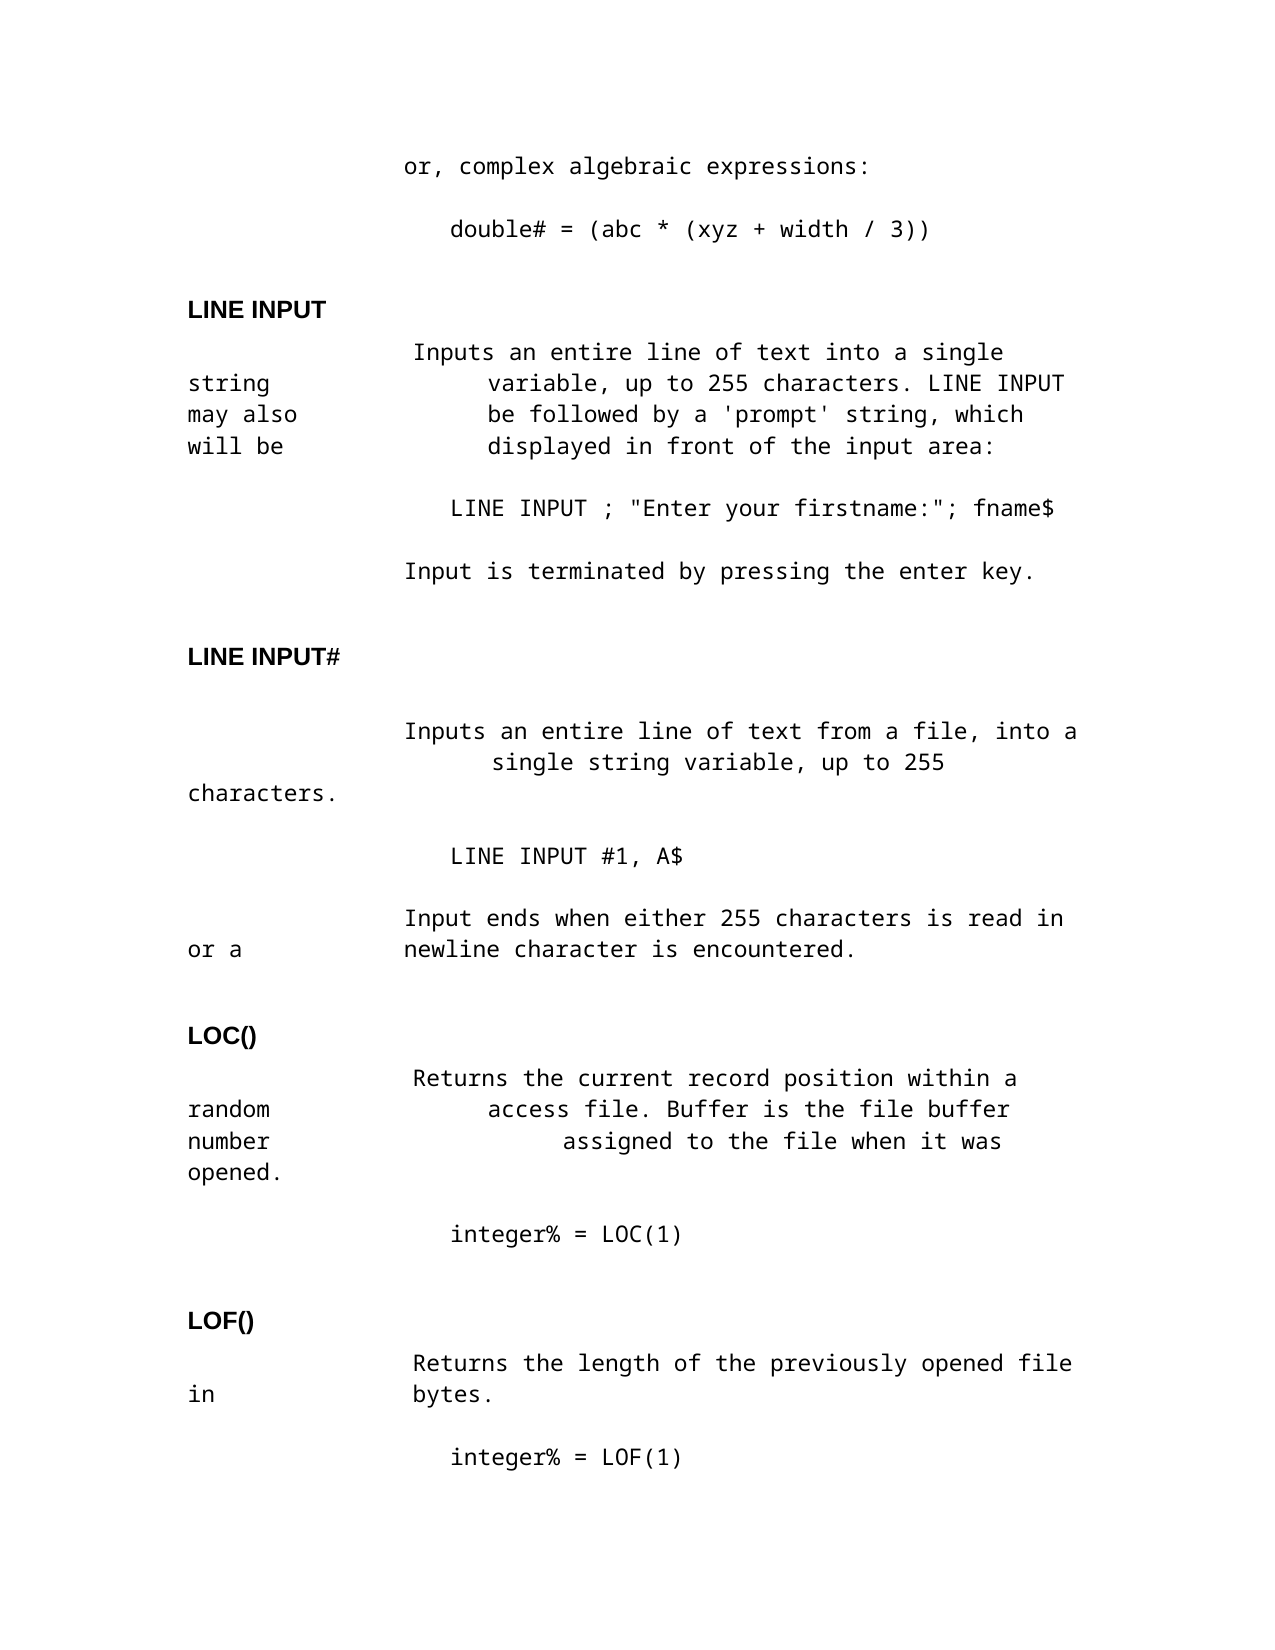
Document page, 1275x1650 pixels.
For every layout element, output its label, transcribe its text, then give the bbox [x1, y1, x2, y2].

text LINE INPUT ; "Enter your firstname:"; fname$ [187, 492, 1087, 523]
subtitle LOF() [187, 1306, 1087, 1335]
subtitle LINE INPUT [187, 295, 1087, 323]
subtitle LOC() [187, 1021, 1087, 1050]
text double# = (abc * (xyz + width / 3)) [187, 212, 1087, 244]
text Inputs an entire line of text from a file, into a single string variable, up to 255 characters. [187, 715, 1087, 808]
text integer% = LOF(1) [187, 1441, 1087, 1472]
text or, complex algebraic expressions: [187, 150, 1087, 181]
subtitle LINE INPUT# [187, 642, 1087, 671]
text Returns the length of the previously opened file in bytes. [187, 1347, 1087, 1410]
text Inputs an entire line of text into a single string variable, up to 255 characters. LINE INPUT may also be followed by a 'prompt' string, which will be displayed in front of the input area: [187, 336, 1087, 461]
text Returns the current record position within a random access file. Buffer is the file buffer number assigned to the file when it was opened. [187, 1062, 1087, 1187]
text LINE INPUT #1, A$ [187, 840, 1087, 871]
text Input is terminated by pressing the enter key. [187, 555, 1087, 586]
text integer% = LOC(1) [187, 1218, 1087, 1250]
text Input ends when either 255 characters is read in or a newline character is encountered. [187, 902, 1087, 965]
